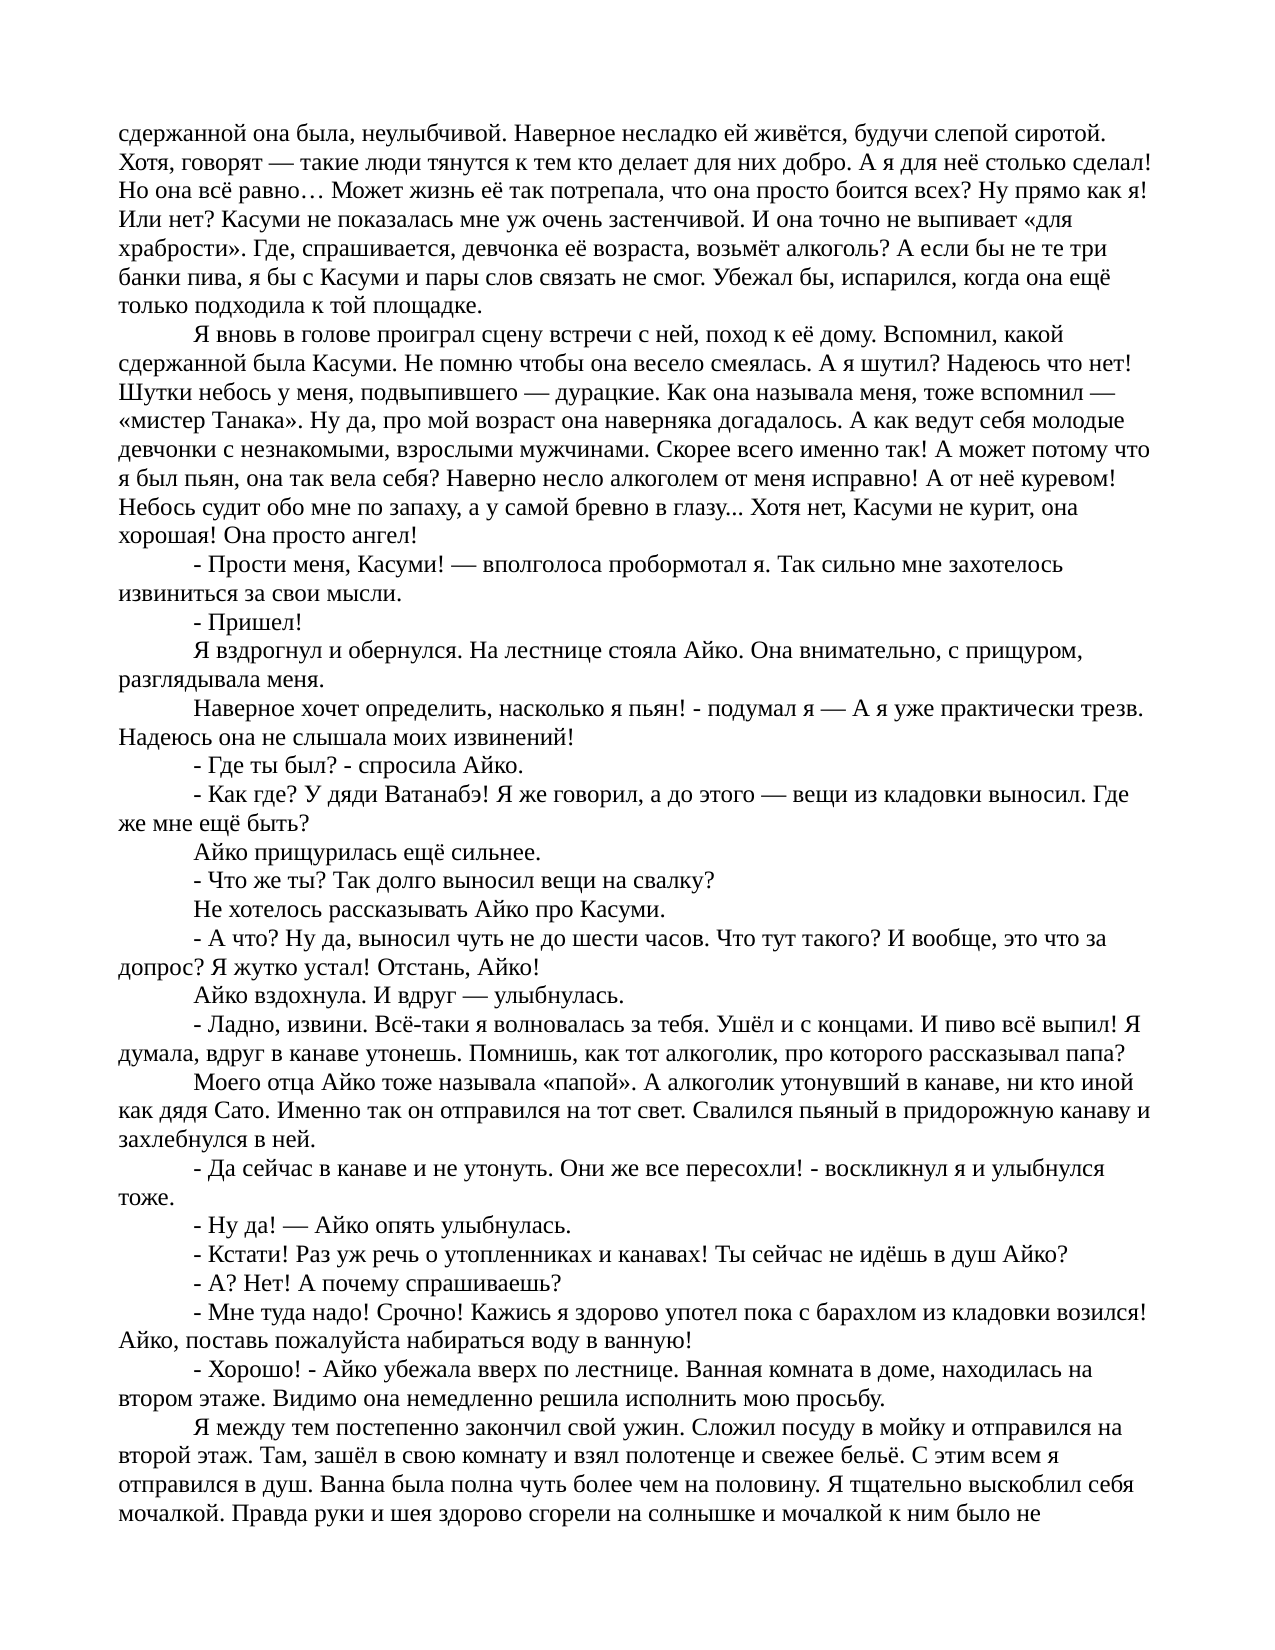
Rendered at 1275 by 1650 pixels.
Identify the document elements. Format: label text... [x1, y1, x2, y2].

text - Где ты был? - спросила Айко. [118, 751, 1157, 779]
text - Прости меня, Касуми! — вполголоса пробормотал я. Так сильно мне захотелось извиниться за свои мысли. [118, 549, 1157, 607]
text - Что же ты? Так долго выносил вещи на свалку? [118, 866, 1157, 894]
text - Хорошо! - Айко убежала вверх по лестнице. Ванная комната в доме, находилась на втором этаже. Видимо она немедленно решила исполнить мою просьбу. [118, 1354, 1157, 1412]
text Наверное хочет определить, насколько я пьян! - подумал я — А я уже практически трезв. Надеюсь она не слышала моих извинений! [118, 693, 1157, 751]
text - Мне туда надо! Срочно! Кажись я здорово употел пока с барахлом из кладовки возился! Айко, поставь пожалуйста набираться воду в ванную! [118, 1297, 1157, 1354]
text Моего отца Айко тоже называла «папой». А алкоголик утонувший в канаве, ни кто иной как дядя Сато. Именно так он отправился на тот свет. Свалился пьяный в придорожную канаву и захлебнулся в ней. [118, 1067, 1157, 1153]
text - Ладно, извини. Всё-таки я волновалась за тебя. Ушёл и с концами. И пиво всё выпил! Я думала, вдруг в канаве утонешь. Помнишь, как тот алкоголик, про которого рассказывал папа? [118, 1009, 1157, 1067]
text Айко вздохнула. И вдруг — улыбнулась. [118, 981, 1157, 1009]
text Я вздрогнул и обернулся. На лестнице стояла Айко. Она внимательно, с прищуром, разглядывала меня. [118, 636, 1157, 693]
text Айко прищурилась ещё сильнее. [118, 837, 1157, 866]
text - Да сейчас в канаве и не утонуть. Они же все пересохли! - воскликнул я и улыбнулся тоже. [118, 1153, 1157, 1211]
text - А что? Ну да, выносил чуть не до шести часов. Что тут такого? И вообще, это что за допрос? Я жутко устал! Отстань, Айко! [118, 923, 1157, 981]
text Я между тем постепенно закончил свой ужин. Сложил посуду в мойку и отправился на второй этаж. Там, зашёл в свою комнату и взял полотенце и свежее бельё. С этим всем я отправился в душ. Ванна была полна чуть более чем на половину. Я тщательно выскоблил себя мочалкой. Правда руки и шея здорово сгорели на солнышке и мочалкой к ним было не [118, 1412, 1157, 1527]
text сдержанной она была, неулыбчивой. Наверное несладко ей живётся, будучи слепой сиротой. Хотя, говорят — такие люди тянутся к тем кто делает для них добро. А я для неё столько сделал! Но она всё равно… Может жизнь её так потрепала, что она просто боится всех? Ну прямо как я! Или нет? Касуми не показалась мне уж очень застенчивой. И она точно не выпивает «для храбрости». Где, спрашивается, девчонка её возраста, возьмёт алкоголь? А если бы не те три банки пива, я бы с Касуми и пары слов связать не смог. Убежал бы, испарился, когда она ещё только подходила к той площадке. [118, 118, 1157, 319]
text - А? Нет! А почему спрашиваешь? [118, 1268, 1157, 1297]
text Я вновь в голове проиграл сцену встречи с ней, поход к её дому. Вспомнил, какой сдержанной была Касуми. Не помню чтобы она весело смеялась. А я шутил? Надеюсь что нет! Шутки небось у меня, подвыпившего — дурацкие. Как она называла меня, тоже вспомнил — «мистер Танака». Ну да, про мой возраст она наверняка догадалось. А как ведут себя молодые девчонки с незнакомыми, взрослыми мужчинами. Скорее всего именно так! А может потому что я был пьян, она так вела себя? Наверно несло алкоголем от меня исправно! А от неё куревом! Небось судит обо мне по запаху, а у самой бревно в глазу... Хотя нет, Касуми не курит, она хорошая! Она просто ангел! [118, 319, 1157, 549]
text Не хотелось рассказывать Айко про Касуми. [118, 894, 1157, 923]
text - Ну да! — Айко опять улыбнулась. [118, 1211, 1157, 1239]
text - Кстати! Раз уж речь о утопленниках и канавах! Ты сейчас не идёшь в душ Айко? [118, 1239, 1157, 1268]
text - Пришел! [118, 607, 1157, 636]
text - Как где? У дяди Ватанабэ! Я же говорил, а до этого — вещи из кладовки выносил. Где же мне ещё быть? [118, 779, 1157, 837]
